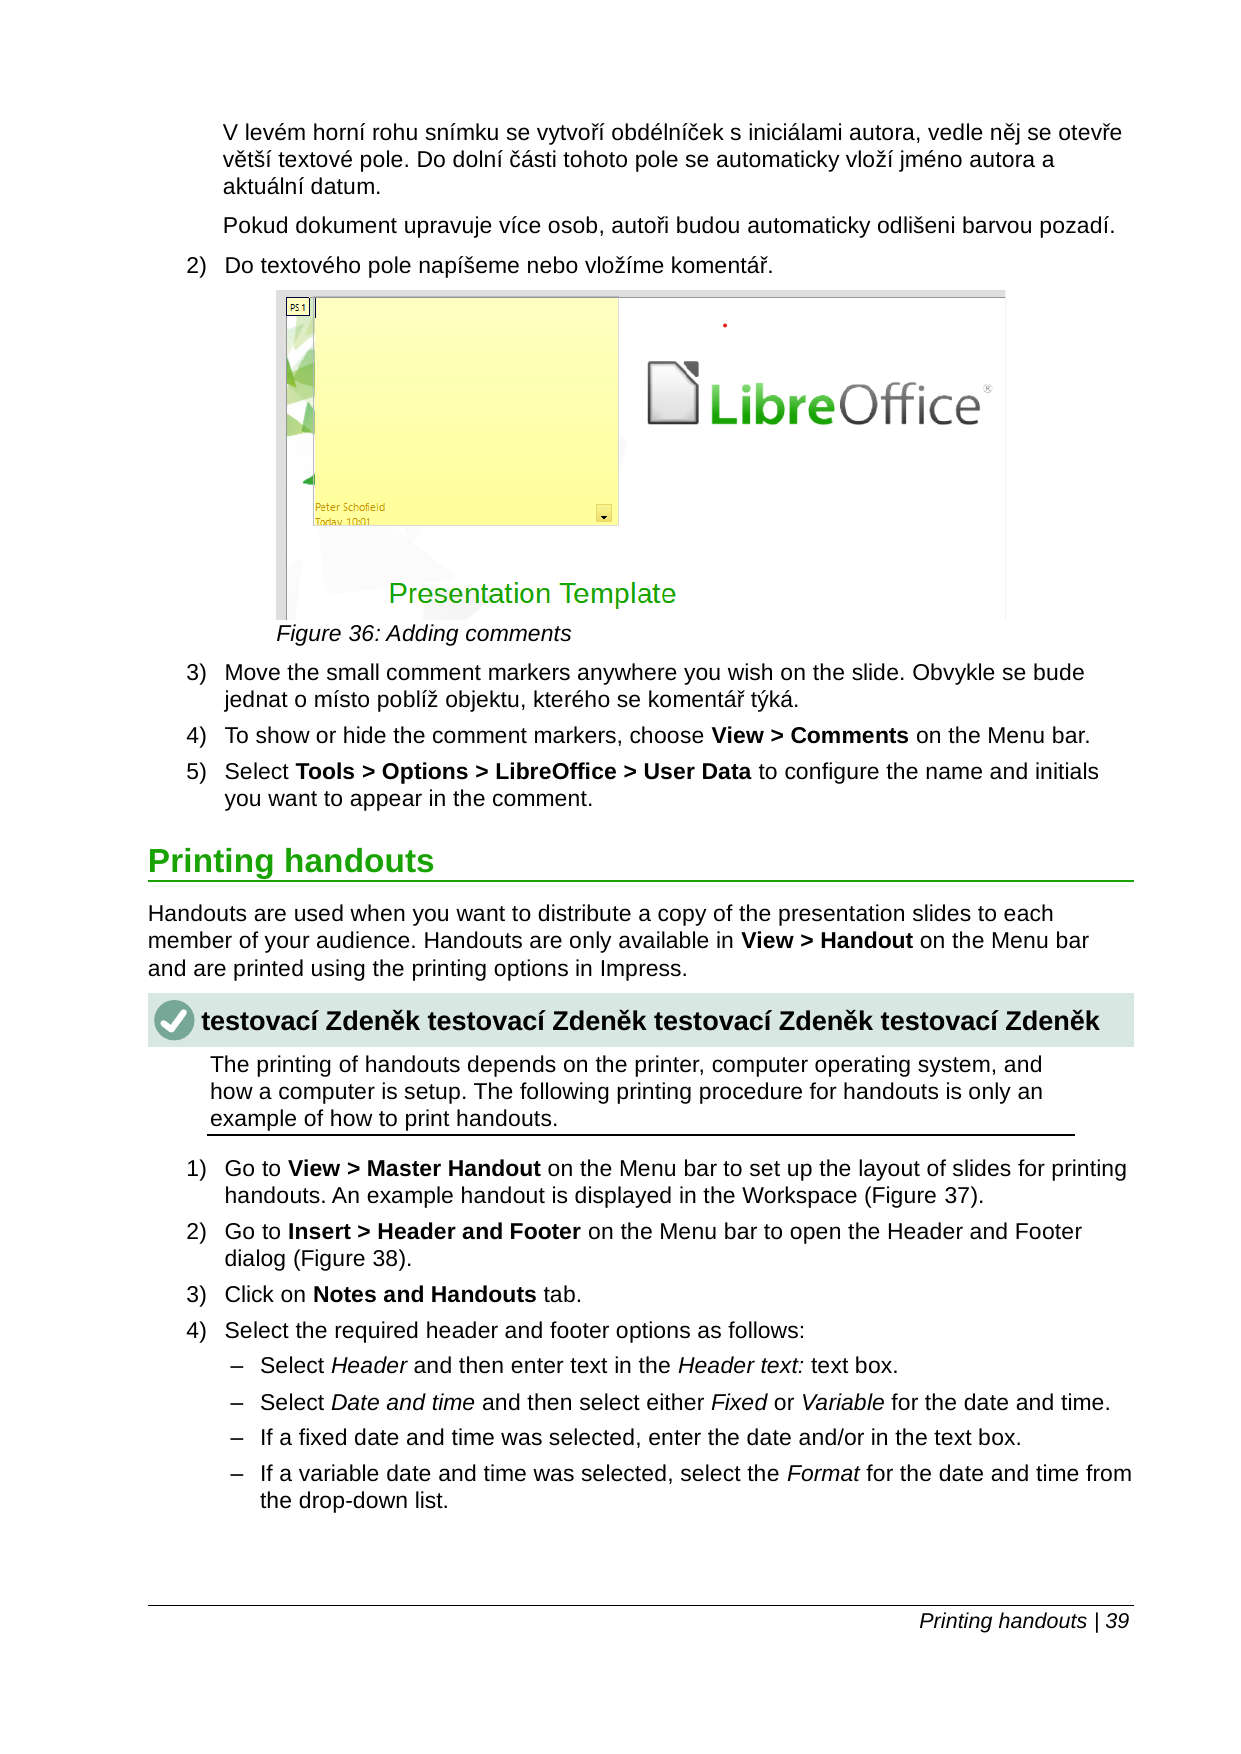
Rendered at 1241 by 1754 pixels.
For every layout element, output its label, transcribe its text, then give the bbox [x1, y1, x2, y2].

list If a fixed date and time was selected, enter the date and/or in the text box. [230, 1424, 1134, 1451]
text Figure 36: Adding comments [276, 620, 1005, 647]
list Select Date and time and then select either Fixed or Variable for the date and time. [230, 1388, 1134, 1415]
list Select Tools > Options > LibreOffice > User Data to configure the name and initials you want to appear in the comment. [207, 758, 1134, 812]
list Pokud dokument upravuje více osob, autoři budou automaticky odlišeni barvou pozadí. [223, 212, 1134, 239]
subtitle testovací Zdeněk testovací Zdeněk testovací Zdeněk testovací Zdeněk [148, 993, 1134, 1047]
list V levém horní rohu snímku se vytvoří obdélníček s iniciálami autora, vedle něj se otevře větší textové pole. Do dolní části tohoto pole se automaticky vloží jméno autora a aktuální datum. [223, 118, 1134, 199]
subtitle Printing handouts [148, 841, 1134, 880]
list Select the required header and footer options as follows: [207, 1316, 1134, 1343]
list Select Header and then enter text in the Header text: text box. [230, 1352, 1134, 1379]
text Handouts are used when you want to distribute a copy of the presentation slides to each member of your audience. Handouts are only available in View > Handout on the Menu bar and are printed using the printing options in Impress. [148, 900, 1134, 981]
list Do textového pole napíšeme nebo vložíme komentář. [207, 251, 1134, 278]
list Move the small comment markers anywhere you wish on the slide. Obvykle se bude jednat o místo poblíž objektu, kterého se komentář týká. [207, 659, 1134, 713]
picture [276, 290, 1006, 620]
list To show or hide the comment markers, choose View > Comments on the Menu bar. [207, 722, 1134, 749]
list Go to Insert > Header and Footer on the Menu bar to open the Header and Footer dialog (Figure 38). [207, 1217, 1134, 1271]
list Click on Notes and Handouts tab. [207, 1280, 1134, 1307]
list If a variable date and time was selected, select the Format for the date and time from the drop-down list. [230, 1460, 1134, 1514]
text The printing of handouts depends on the printer, computer operating system, and how a computer is setup. The following printing procedure for handouts is only an example of how to print handouts. [207, 1047, 1075, 1134]
list Go to View > Master Handout on the Menu bar to set up the layout of slides for printing handouts. An example handout is displayed in the Workspace (Figure 37). [207, 1154, 1134, 1208]
